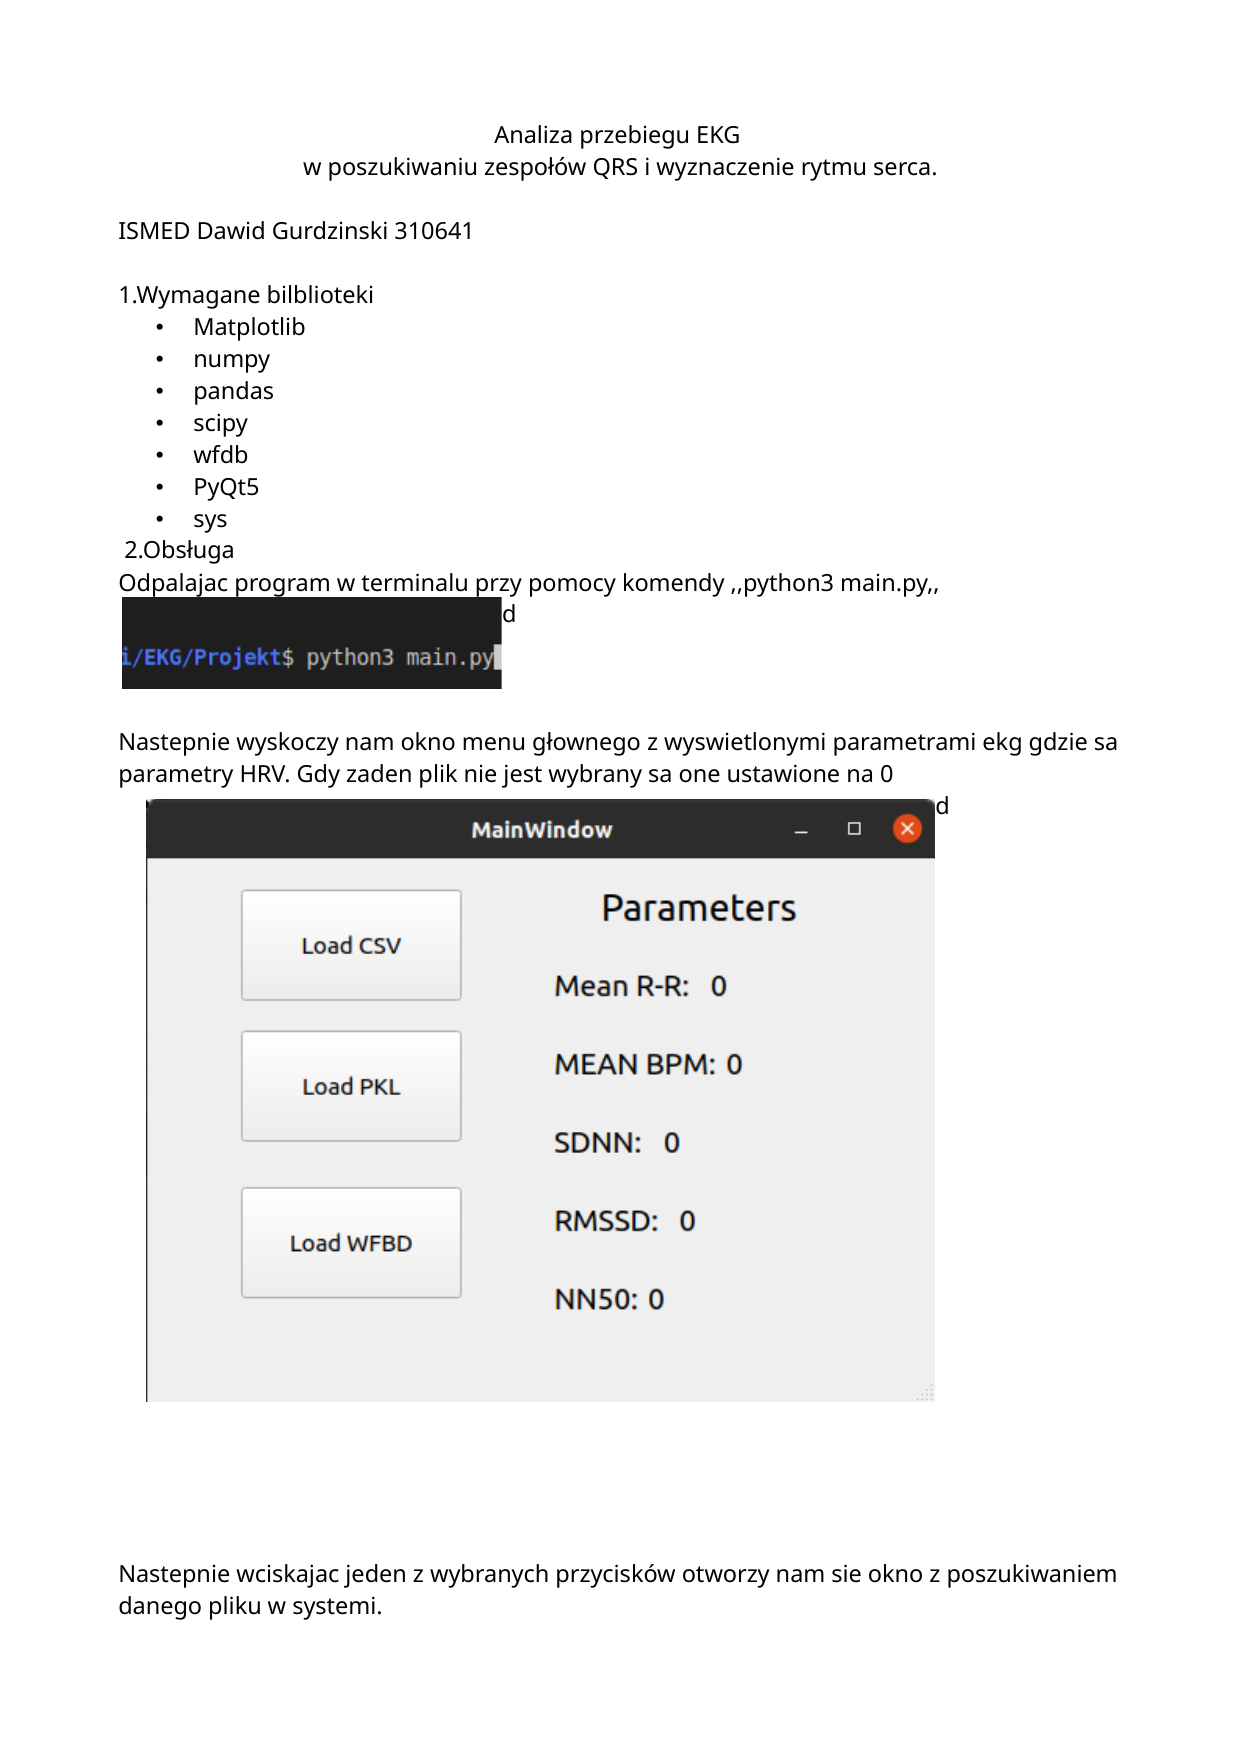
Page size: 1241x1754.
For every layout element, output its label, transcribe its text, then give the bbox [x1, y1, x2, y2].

text Odpalajac program w terminalu przy pomocy komendy ,,python3 main.py,, [118, 566, 1122, 598]
text Nastepnie wyskoczy nam okno menu głownego z wyswietlonymi parametrami ekg gdzie sa parametry HRV. Gdy zaden plik nie jest wybrany sa one ustawione na 0 [118, 726, 1122, 790]
list pandas [156, 374, 1122, 406]
list numpy [156, 342, 1122, 374]
text [118, 598, 122, 630]
text 1.Wymagane bilblioteki [118, 278, 1122, 310]
text Analiza przebiegu EKG [118, 118, 1122, 150]
text Nastepnie wciskajac jeden z wybranych przycisków otworzy nam sie okno z poszukiwaniem danego pliku w systemi. [118, 1557, 1122, 1621]
picture [122, 597, 502, 689]
text w poszukiwaniu zespołów QRS i wyznaczenie rytmu serca. [118, 150, 1122, 182]
list PyQt5 [156, 470, 1122, 502]
picture [146, 799, 935, 1402]
list scipy [156, 406, 1122, 438]
text 2.Obsługa [118, 534, 1122, 566]
text ISMED Dawid Gurdzinski 310641 [118, 214, 1122, 246]
list Matplotlib [156, 310, 1122, 342]
list sys [156, 502, 1122, 534]
list wfdb [156, 438, 1122, 470]
text d [502, 598, 1122, 630]
text d [118, 790, 1122, 822]
